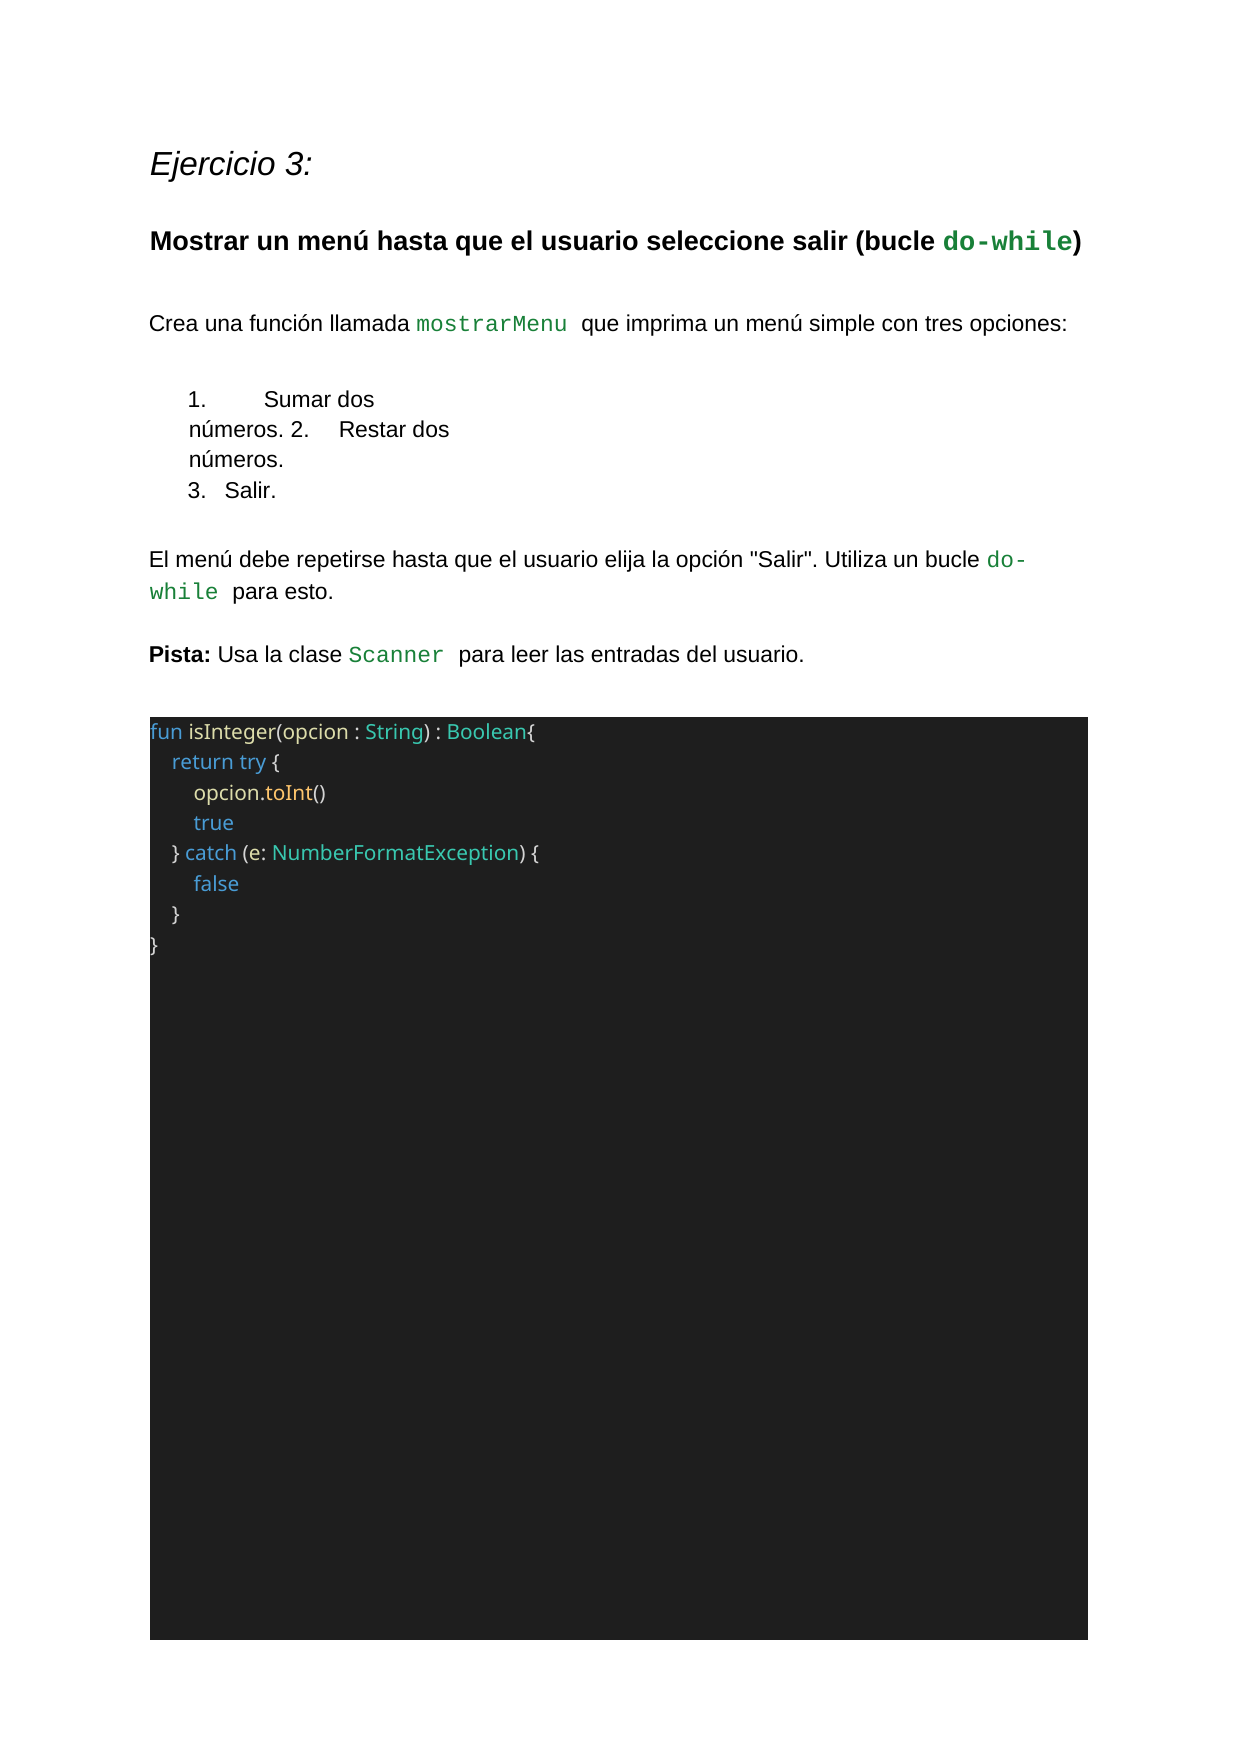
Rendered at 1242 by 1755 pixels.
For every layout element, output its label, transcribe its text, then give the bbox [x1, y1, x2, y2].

text El menú debe repetirse hasta que el usuario elija la opción "Salir". Utiliza un bucle do-while para esto. [148, 546, 1088, 606]
text Crea una función llamada mostrarMenu que imprima un menú simple con tres opciones: [148, 310, 1088, 338]
subtitle Mostrar un menú hasta que el usuario seleccione salir (bucle do-while) [149, 224, 1088, 258]
text fun isInteger(opcion : String) : Boolean{ return try { opcion.toInt() true } catch (e: NumberFormatException) { false } } [150, 717, 1088, 988]
text 3. Salir. [150, 476, 1088, 504]
text 1. Sumar dos números. 2. Restar dos números. [187, 386, 457, 472]
text Ejercicio 3: [149, 144, 1088, 182]
text Pista: Usa la clase Scanner para leer las entradas del usuario. [148, 641, 1088, 669]
